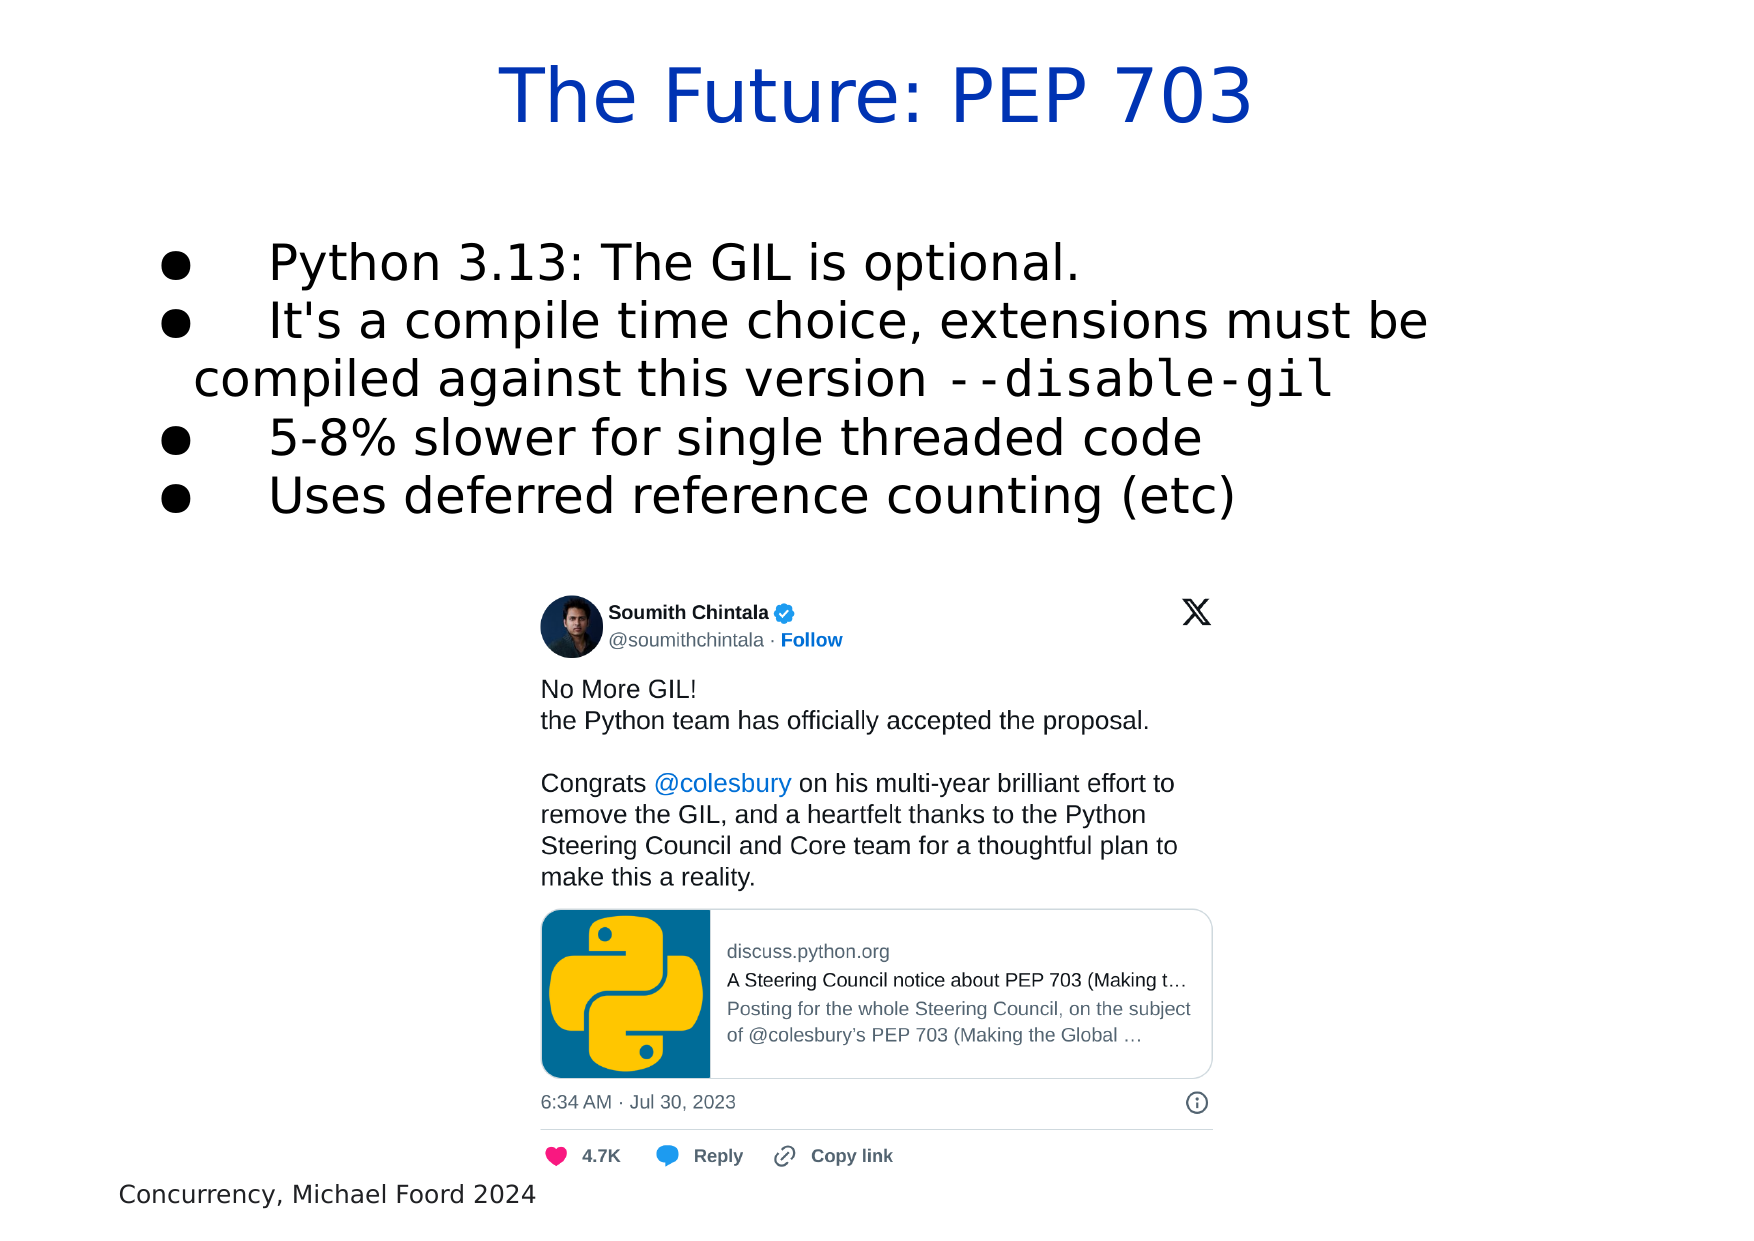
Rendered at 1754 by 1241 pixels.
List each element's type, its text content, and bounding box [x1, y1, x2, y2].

list 5-8% slower for single threaded code [156, 408, 1636, 467]
text The Future: PEP 703 [118, 53, 1636, 140]
list Uses deferred reference counting (etc) [156, 467, 1636, 525]
list It's a compile time choice, extensions must be compiled against this version --disable-gil [156, 292, 1636, 408]
picture [522, 590, 1232, 1176]
list Python 3.13: The GIL is optional. [156, 234, 1636, 292]
